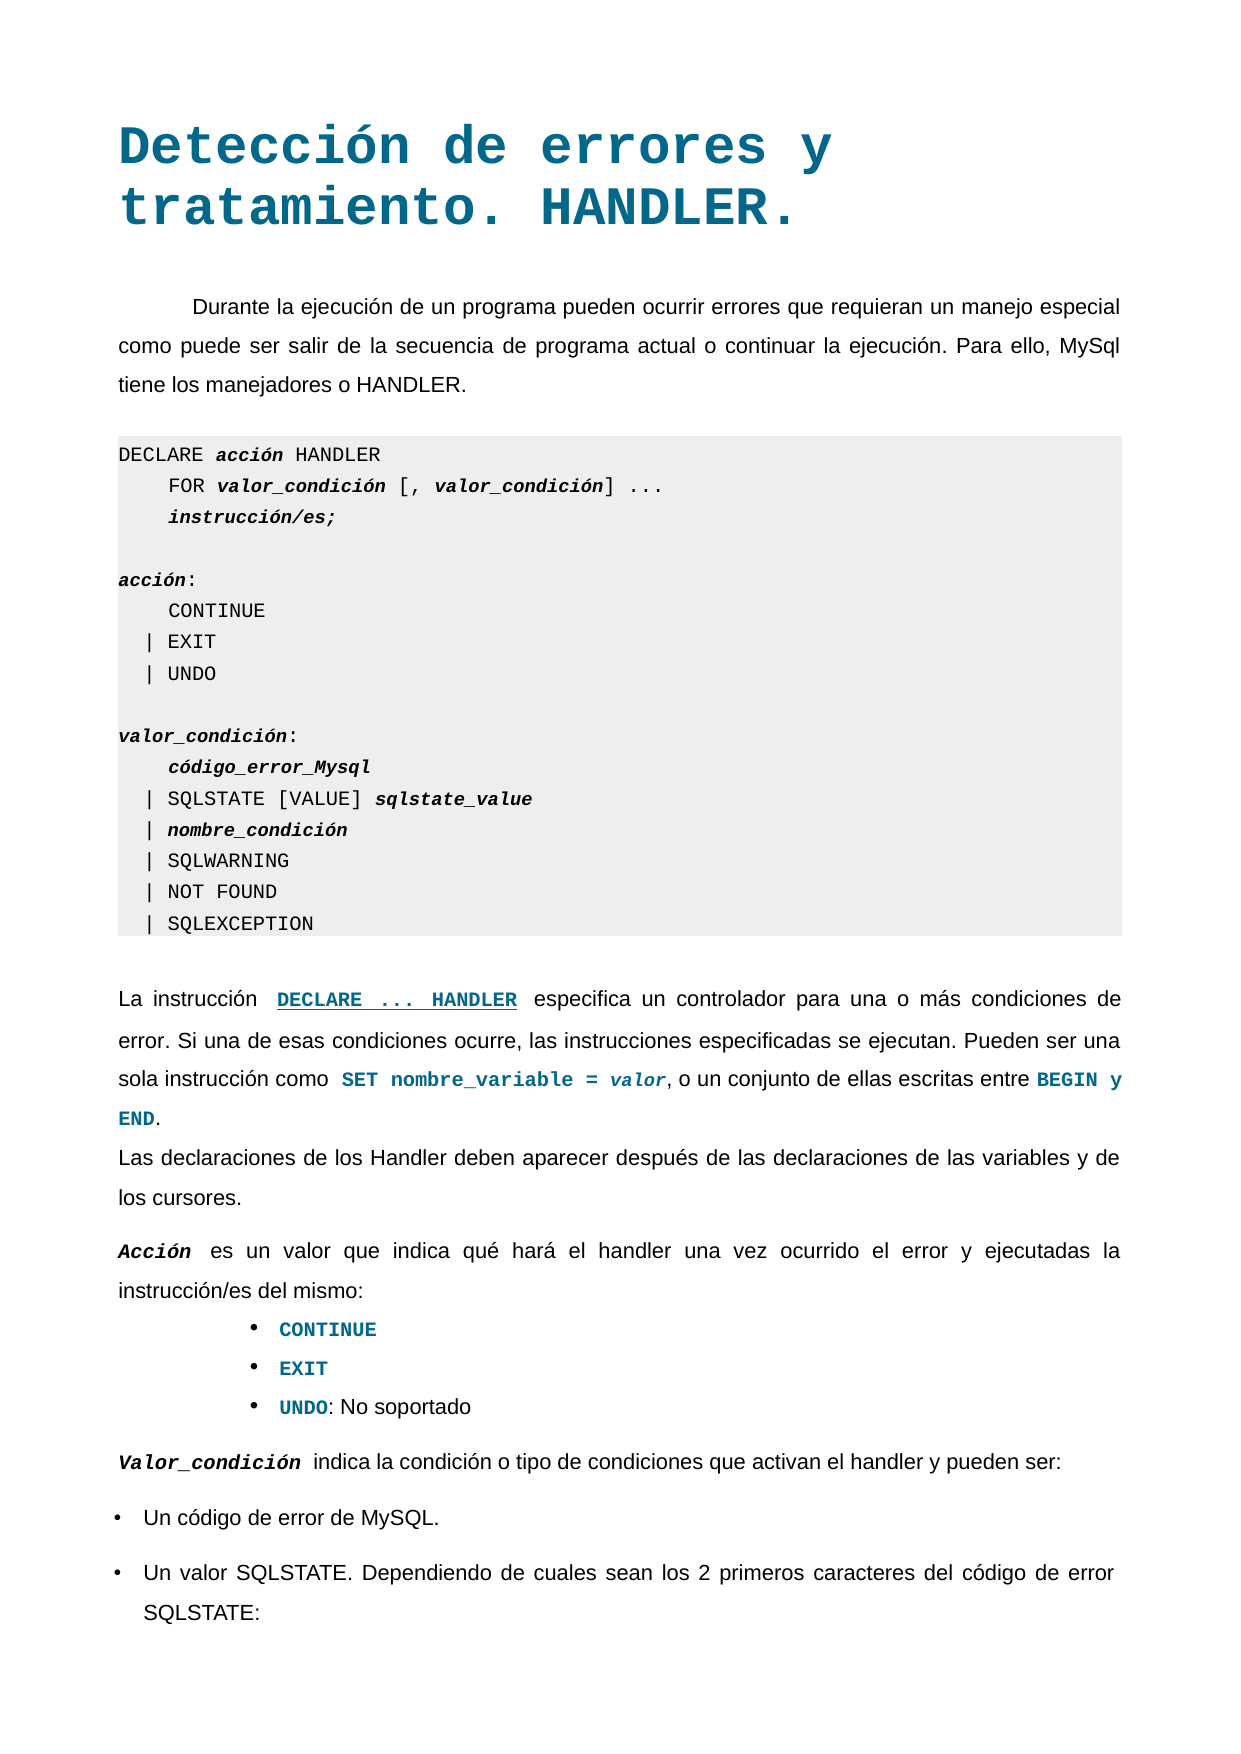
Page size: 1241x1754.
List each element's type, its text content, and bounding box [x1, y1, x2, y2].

text | SQLEXCEPTION [118, 905, 1122, 936]
text | NOT FOUND [118, 874, 1122, 905]
text instrucción/es; [118, 499, 1122, 530]
text acción: [118, 561, 1122, 592]
text FOR valor_condición [, valor_condición] ... [118, 467, 1122, 499]
text valor_condición: [118, 717, 1122, 749]
list CONTINUE [254, 1303, 1116, 1342]
text | SQLWARNING [118, 842, 1122, 874]
text código_error_Mysql [118, 749, 1122, 780]
text CONTINUE [118, 592, 1122, 624]
subtitle Detección de errores y tratamiento. HANDLER. [118, 118, 1122, 241]
text DECLARE acción HANDLER [118, 436, 1122, 467]
text Acción es un valor que indica qué hará el handler una vez ocurrido el error y ejecutadas la instrucción/es del mismo: [118, 1225, 1122, 1303]
text La instrucción DECLARE ... HANDLER especifica un controlador para una o más condiciones de error. Si una de esas condiciones ocurre, las instrucciones especificadas se ejecutan. Pueden ser una sola instrucción como SET nombre_variable = valor, o un conjunto de ellas escritas entre BEGIN y END. [118, 975, 1122, 1131]
text Las declaraciones de los Handler deben aparecer después de las declaraciones de las variables y de los cursores. [118, 1131, 1122, 1209]
list UNDO: No soportado [254, 1381, 1116, 1421]
list EXIT [254, 1342, 1116, 1381]
text | SQLSTATE [VALUE] sqlstate_value [118, 780, 1122, 811]
list Un valor SQLSTATE. Dependiendo de cuales sean los 2 primeros caracteres del código de error SQLSTATE: [118, 1546, 1116, 1624]
text Valor_condición indica la condición o tipo de condiciones que activan el handler y pueden ser: [118, 1436, 1122, 1476]
text | UNDO [118, 655, 1122, 686]
text | EXIT [118, 624, 1122, 655]
list Un código de error de MySQL. [118, 1491, 1116, 1531]
text Durante la ejecución de un programa pueden ocurrir errores que requieran un manejo especial como puede ser salir de la secuencia de programa actual o continuar la ejecución. Para ello, MySql tiene los manejadores o HANDLER. [118, 280, 1122, 397]
text | nombre_condición [118, 811, 1122, 842]
